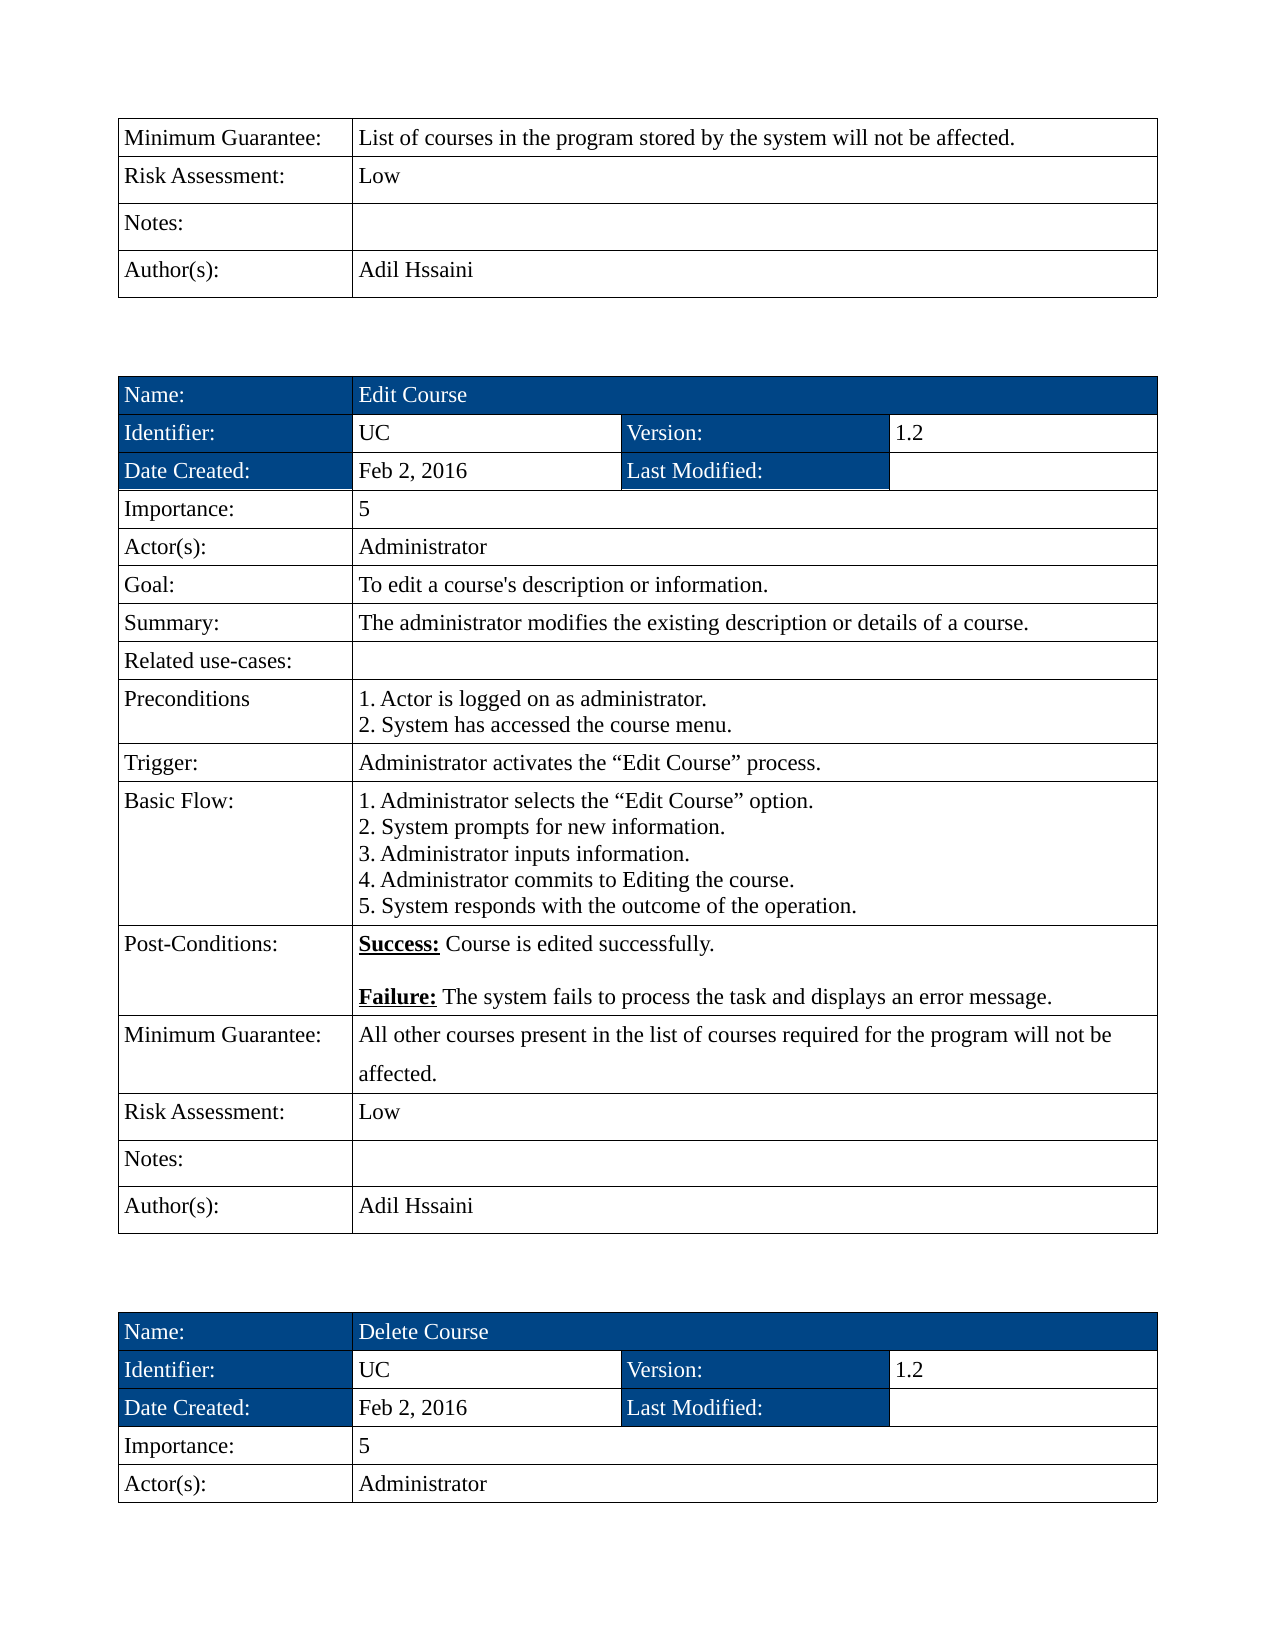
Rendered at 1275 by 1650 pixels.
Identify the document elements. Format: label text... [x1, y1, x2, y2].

table_cell Administrator [353, 529, 1157, 565]
table_cell Administrator [353, 1465, 1157, 1502]
table_header Name: [119, 377, 352, 414]
table_cell Feb 2, 2016 [353, 1389, 621, 1426]
table_cell Risk Assessment: [119, 157, 352, 203]
table_cell Low [353, 157, 1157, 203]
table_cell Risk Assessment: [119, 1094, 352, 1139]
table_cell The administrator modifies the existing description or details of a course. [353, 604, 1157, 641]
table_cell Version: [622, 1351, 889, 1388]
table_cell 1. Actor is logged on as administrator. 2. System has accessed the course menu. [353, 680, 1157, 743]
table_cell Minimum Guarantee: [119, 1016, 352, 1093]
table_cell Version: [622, 415, 889, 452]
table_cell Date Created: [119, 453, 352, 489]
table_cell Adil Hssaini [353, 251, 1157, 297]
table_cell Identifier: [119, 1351, 352, 1388]
table_cell 5 [353, 1427, 1157, 1464]
table_cell [353, 204, 1157, 250]
table_cell Author(s): [119, 251, 352, 297]
table_cell Related use-cases: [119, 642, 352, 679]
table_cell Preconditions [119, 680, 352, 743]
table_cell Identifier: [119, 415, 352, 452]
table_cell Trigger: [119, 744, 352, 781]
table_cell Actor(s): [119, 529, 352, 565]
table_cell 1.2 [890, 1351, 1157, 1388]
table_cell List of courses in the program stored by the system will not be affected. [353, 119, 1157, 156]
table_cell 1.2 [890, 415, 1157, 452]
table_cell Minimum Guarantee: [119, 119, 352, 156]
table_cell Last Modified: [622, 453, 889, 489]
table_cell Goal: [119, 566, 352, 603]
table_header Delete Course [353, 1313, 1157, 1350]
table_cell UC [353, 415, 621, 452]
table_cell Summary: [119, 604, 352, 641]
table_cell Adil Hssaini [353, 1187, 1157, 1233]
table_header Name: [119, 1313, 352, 1350]
table_cell Feb 2, 2016 [353, 453, 621, 489]
table_cell 5 [353, 491, 1157, 527]
table_cell Administrator activates the “Edit Course” process. [353, 744, 1157, 781]
table_cell Low [353, 1094, 1157, 1139]
table_header Edit Course [353, 377, 1157, 414]
table_cell Date Created: [119, 1389, 352, 1426]
table_cell Notes: [119, 1141, 352, 1186]
table_cell Actor(s): [119, 1465, 352, 1502]
table_cell All other courses present in the list of courses required for the program will not be affected. [353, 1016, 1157, 1093]
table_cell Success: Course is edited successfully. Failure: The system fails to process the task and displays an error message. [353, 926, 1157, 1015]
table_cell Basic Flow: [119, 782, 352, 924]
table_cell Notes: [119, 204, 352, 250]
table_cell Importance: [119, 491, 352, 527]
table_cell Author(s): [119, 1187, 352, 1233]
table_cell UC [353, 1351, 621, 1388]
table_cell [353, 1141, 1157, 1186]
table_cell [353, 642, 1157, 679]
table_cell [890, 453, 1157, 489]
table_cell Importance: [119, 1427, 352, 1464]
table_cell Last Modified: [622, 1389, 889, 1426]
table_cell [890, 1389, 1157, 1426]
table_cell Post-Conditions: [119, 926, 352, 1015]
table_cell 1. Administrator selects the “Edit Course” option. 2. System prompts for new information. 3. Administrator inputs information. 4. Administrator commits to Editing the course. 5. System responds with the outcome of the operation. [353, 782, 1157, 924]
table_cell To edit a course's description or information. [353, 566, 1157, 603]
